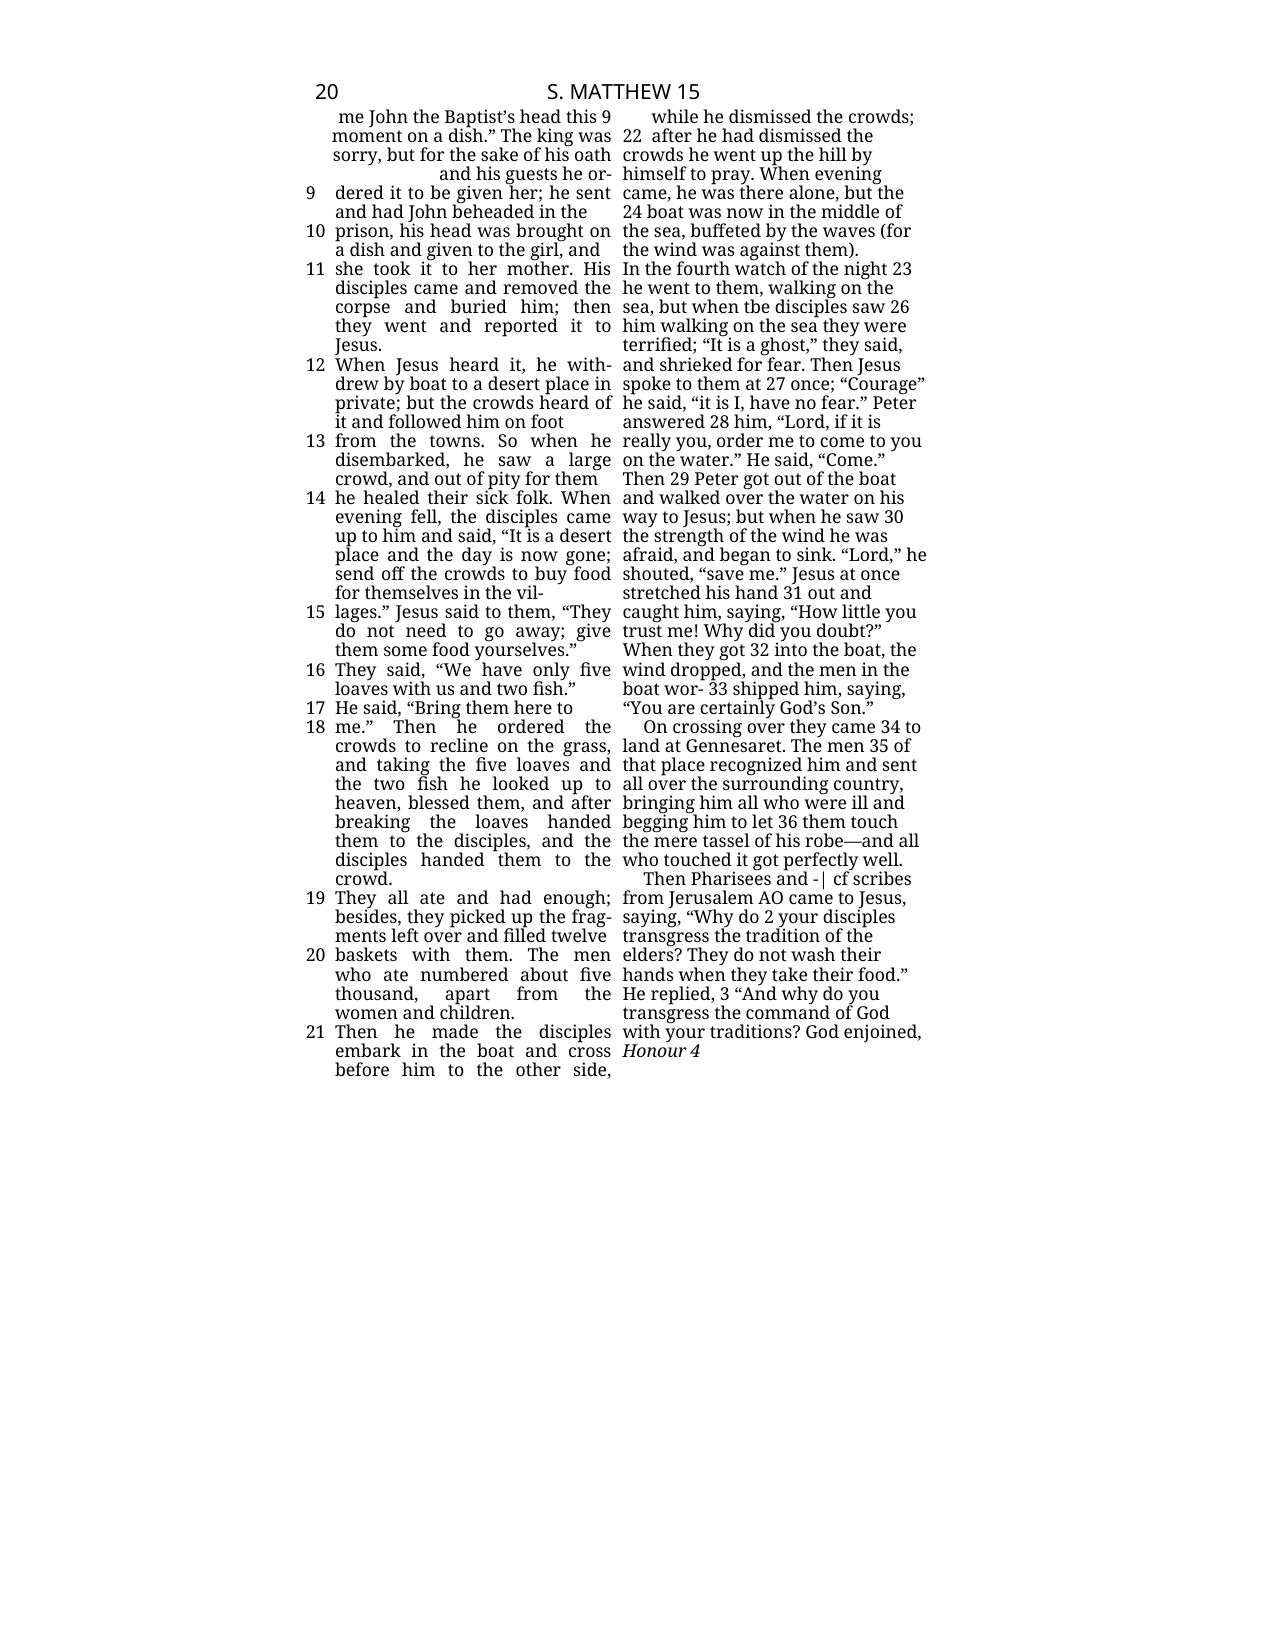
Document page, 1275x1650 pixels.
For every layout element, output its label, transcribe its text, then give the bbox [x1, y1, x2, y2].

text me John the Baptist’s head this 9 moment on a dish.” The king was sorry, but for the sake of his oath and his guests he or- [306, 108, 612, 184]
list he healed their sick folk. When evening fell, the disciples came up to him and said, “It is a desert place and the day is now gone; send off the crowds to buy food for themselves in the vil- [306, 489, 612, 603]
text crowds he went up the hill by himself to pray. When evening came, he was there alone, but the 24 boat was now in the middle of the sea, buffeted by the waves (for the wind was against them). [622, 146, 928, 260]
text In the fourth watch of the night 23 he went to them, walking on the sea, but when tbe disciples saw 26 him walking on the sea they were terrified; “It is a ghost,” they said, and shrieked for fear. Then Jesus spoke to them at 27 once; “Courage” he said, “it is I, have no fear.” Peter answered 28 him, “Lord, if it is really you, order me to come to you on the water.” He said, “Come.” Then 29 Peter got out of the boat and walked over the water on his way to Jesus; but when he saw 30 the strength of the wind he was afraid, and began to sink. “Lord,” he shouted, “save me.” Jesus at once stretched his hand 31 out and caught him, saying, “How little you trust me! Why did you doubt?” When they got 32 into the boat, the wind dropped, and the men in the boat wor- 33 shipped him, saying, “You are certainly God’s Son.” [622, 260, 928, 718]
list He said, “Bring them here to [306, 699, 612, 718]
list dered it to be given her; he sent and had John beheaded in the [306, 184, 612, 222]
text Then Pharisees and -| cf scribes from Jerusalem AO came to Jesus, saying, “Why do 2 your disciples transgress the tra­dition of the elders? They do not wash their hands when they take their food.” He replied, 3 “And why do you transgress the command of God with your tra­ditions? God enjoined, Honour 4 [622, 870, 928, 1061]
list after he had dismissed the [622, 127, 928, 146]
list while he dismissed the crowds; [622, 108, 928, 127]
list prison, his head was brought on a dish and given to the girl, and [306, 222, 612, 260]
list Then he made the disciples embark in the boat and cross before him to the other side, [306, 1023, 612, 1080]
list me.” Then he ordered the crowds to recline on the grass, and taking the five loaves and the two fish he looked up to heaven, blessed them, and after breaking the loaves handed them to the disciples, and the disciples handed them to the crowd. [306, 718, 612, 889]
list They all ate and had enough; besides, they picked up the frag­ments left over and filled twelve [306, 889, 612, 947]
list she took it to her mother. His disciples came and removed the corpse and buried him; then they went and reported it to Jesus. [306, 260, 612, 356]
list When Jesus heard it, he with­drew by boat to a desert place in private; but the crowds heard of it and followed him on foot [306, 356, 612, 432]
list They said, “We have only five loaves with us and two fish.” [306, 661, 612, 699]
text On crossing over they came 34 to land at Gennesaret. The men 35 of that place recognized him and sent all over the surrounding country, bringing him all who were ill and begging him to let 36 them touch the mere tassel of his robe—and all who touched it got perfectly well. [622, 718, 928, 870]
list from the towns. So when he disembarked, he saw a large crowd, and out of pity for them [306, 432, 612, 489]
list lages.” Jesus said to them, “They do not need to go away; give them some food yourselves.” [306, 603, 612, 661]
list baskets with them. The men who ate numbered about five thousand, apart from the women and children. [306, 947, 612, 1023]
